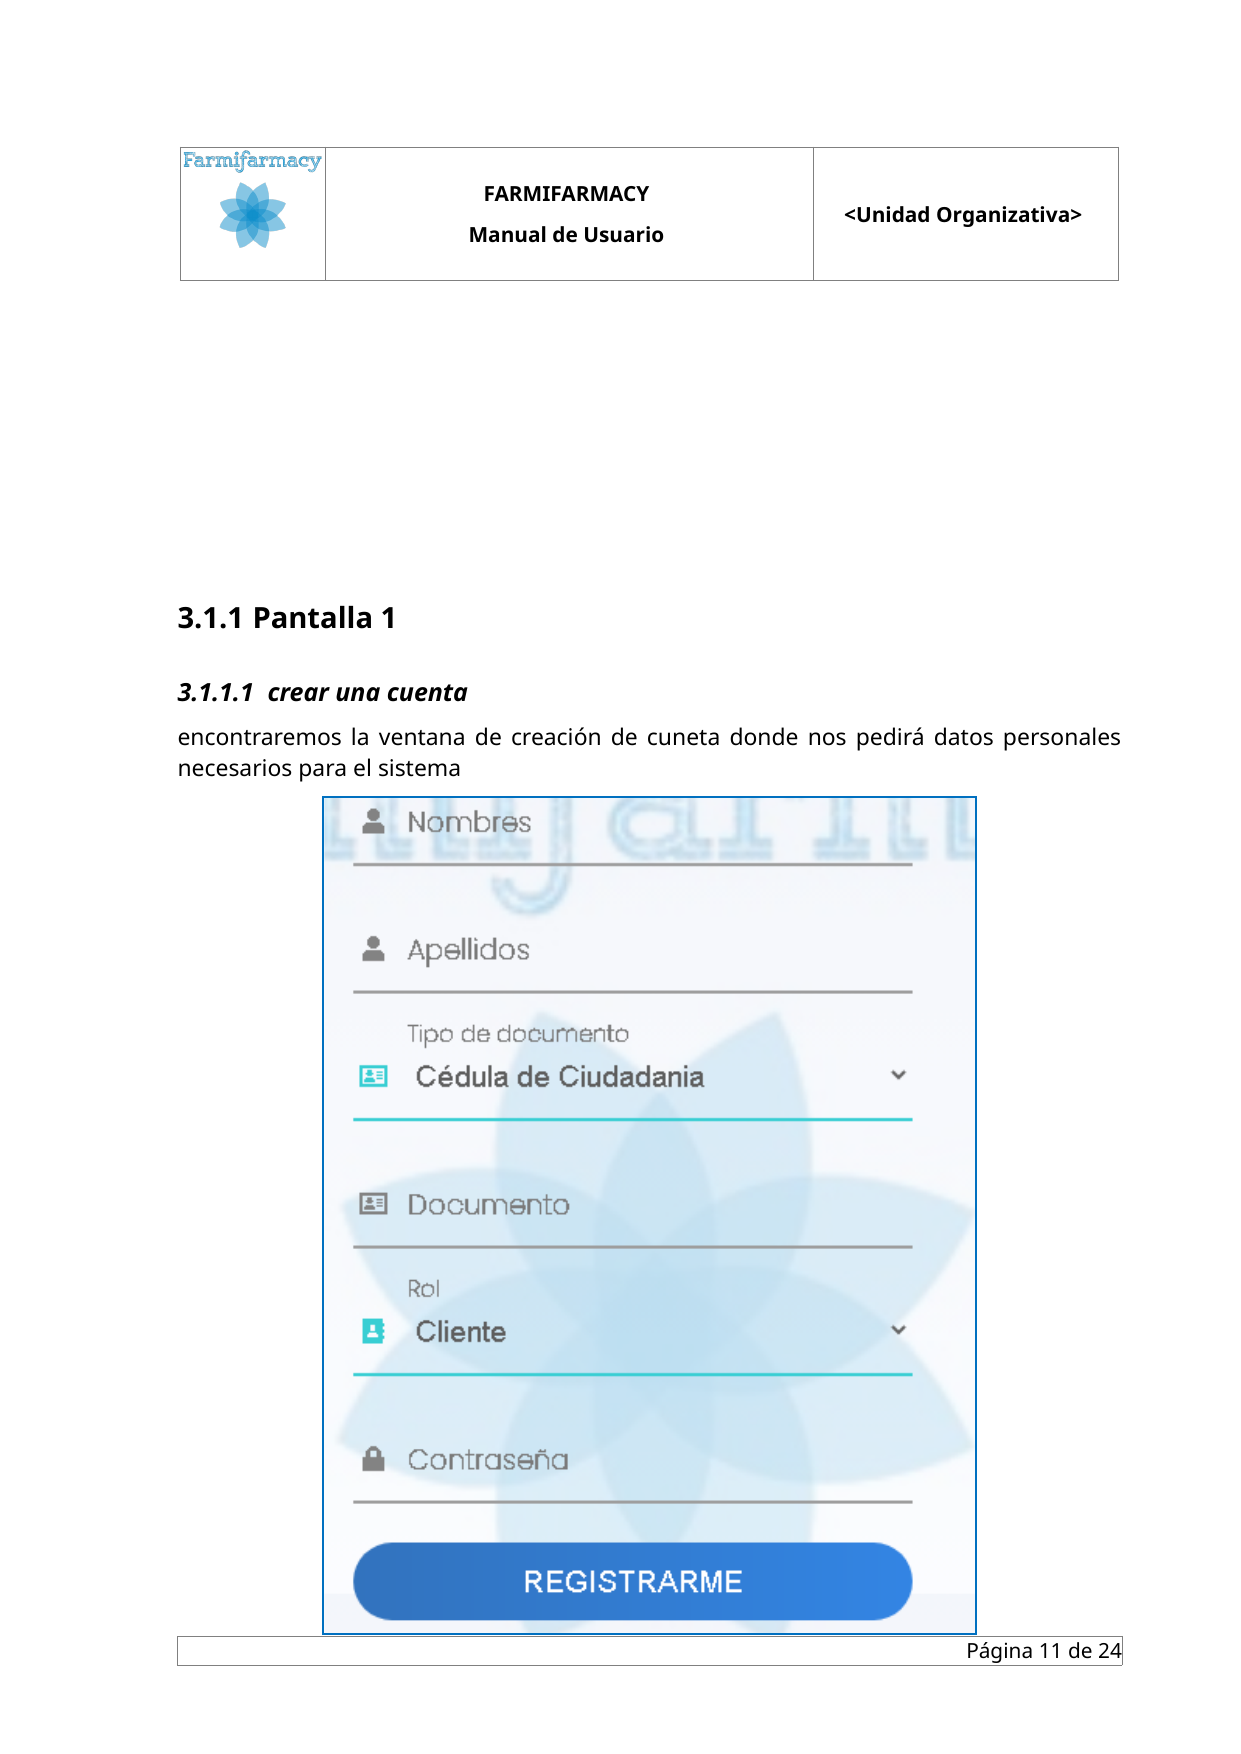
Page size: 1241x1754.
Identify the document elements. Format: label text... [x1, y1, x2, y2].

subtitle Pantalla 1 [177, 597, 1122, 637]
text encontraremos la ventana de creación de cuneta donde nos pedirá datos personales necesarios para el sistema [177, 721, 1122, 783]
subtitle crear una cuenta [177, 674, 1122, 708]
